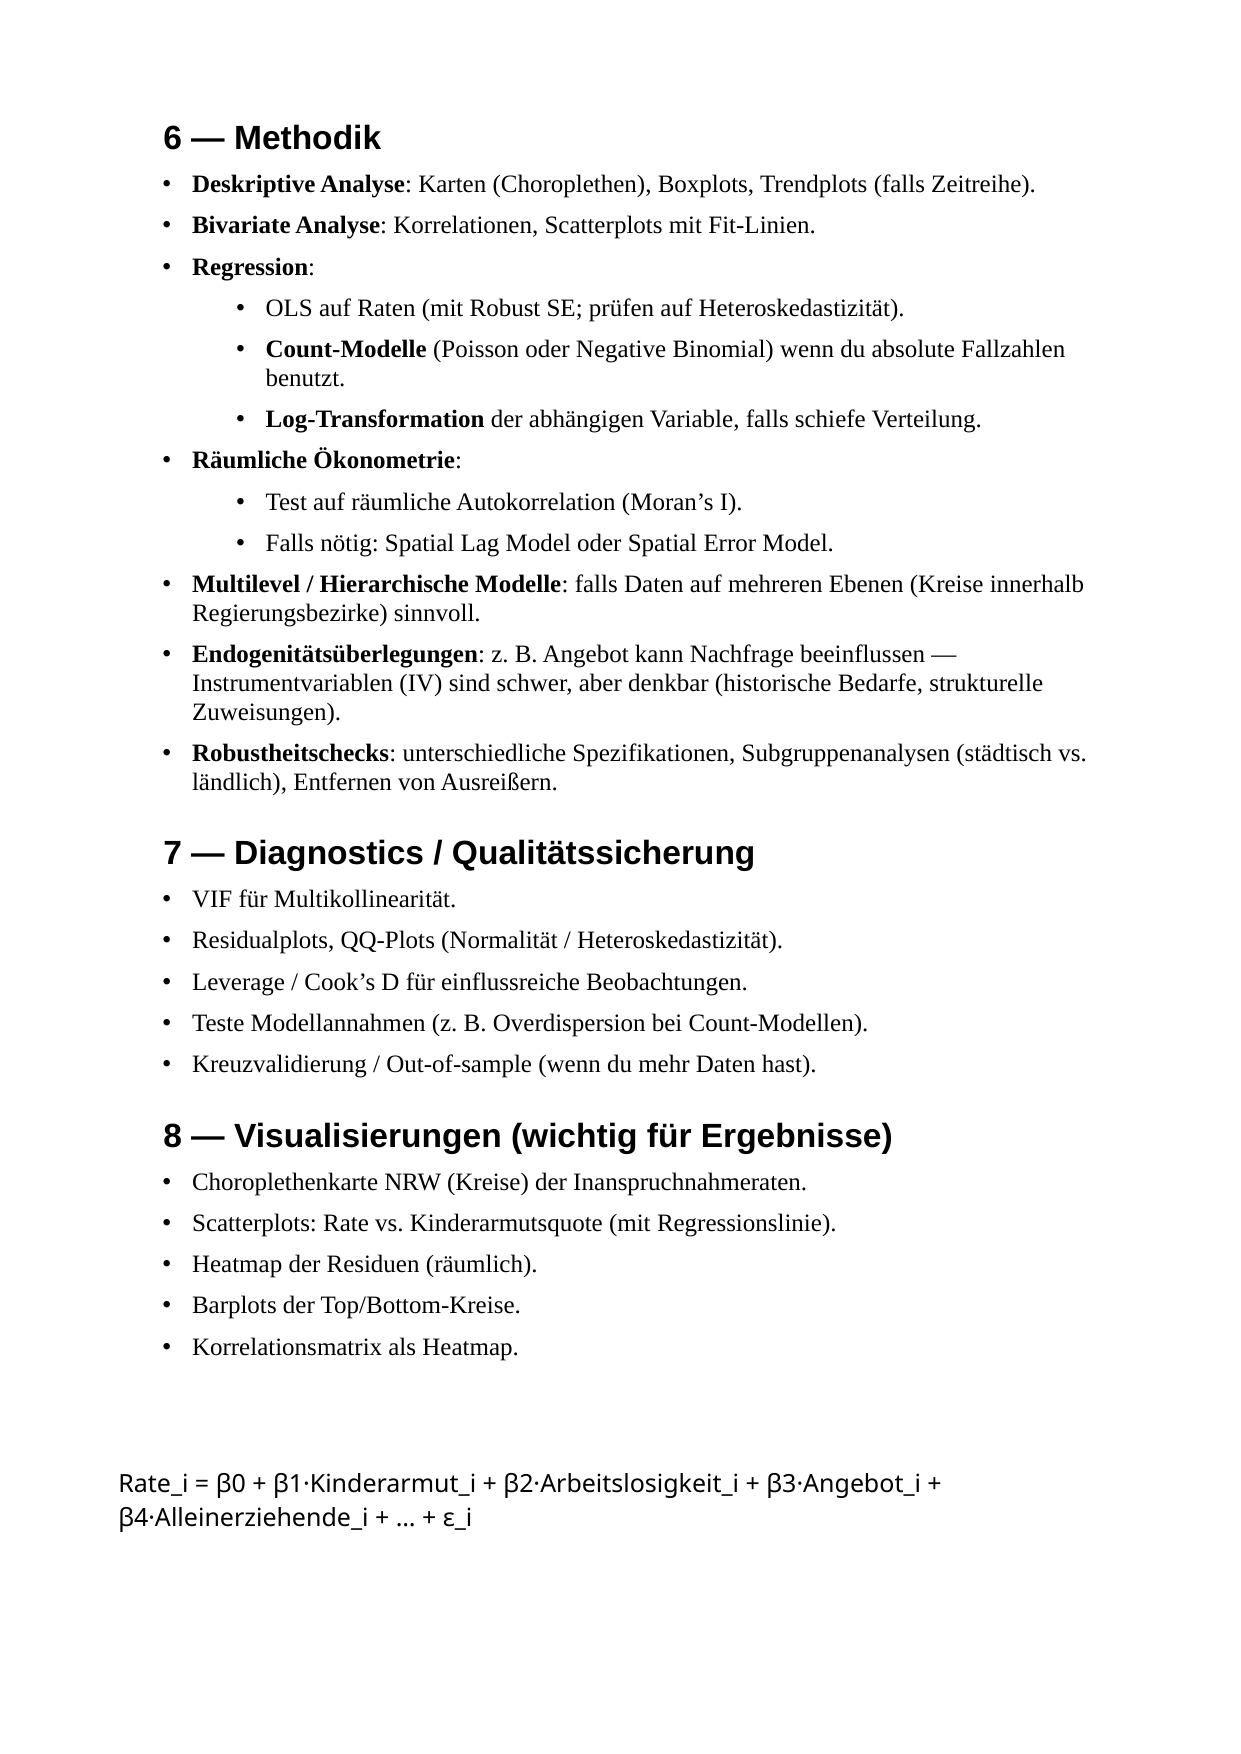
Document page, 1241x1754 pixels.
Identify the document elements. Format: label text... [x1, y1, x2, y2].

list Teste Modellannahmen (z. B. Overdispersion bei Count-Modellen). [162, 1008, 1122, 1037]
subtitle 6 — Methodik [118, 118, 1122, 157]
subtitle 8 — Visualisierungen (wichtig für Ergebnisse) [118, 1115, 1122, 1154]
list Leverage / Cook’s D für einflussreiche Beobachtungen. [162, 967, 1122, 995]
list Regression: [162, 252, 1122, 281]
list Scatterplots: Rate vs. Kinderarmutsquote (mit Regressionslinie). [162, 1208, 1122, 1237]
list Kreuzvalidierung / Out-of-sample (wenn du mehr Daten hast). [162, 1049, 1122, 1078]
list Log-Transformation der abhängigen Variable, falls schiefe Verteilung. [236, 404, 1122, 433]
list Falls nötig: Spatial Lag Model oder Spatial Error Model. [236, 528, 1122, 557]
list Heatmap der Residuen (räumlich). [162, 1249, 1122, 1278]
list Robustheitschecks: unterschiedliche Spezifikationen, Subgruppenanalysen (städtisch vs. ländlich), Entfernen von Ausreißern. [162, 738, 1122, 796]
list Residualplots, QQ-Plots (Normalität / Heteroskedastizität). [162, 925, 1122, 954]
list Räumliche Ökonometrie: [162, 446, 1122, 474]
list Choroplethenkarte NRW (Kreise) der Inanspruchnahmeraten. [162, 1167, 1122, 1195]
list Bivariate Analyse: Korrelationen, Scatterplots mit Fit-Linien. [162, 211, 1122, 239]
list Barplots der Top/Bottom-Kreise. [162, 1290, 1122, 1319]
list Korrelationsmatrix als Heatmap. [162, 1332, 1122, 1360]
list Deskriptive Analyse: Karten (Choroplethen), Boxplots, Trendplots (falls Zeitreihe). [162, 169, 1122, 198]
text Rate_i = β0 + β1·Kinderarmut_i + β2·Arbeitslosigkeit_i + β3·Angebot_i + β4·Alleinerziehende_i + … + ε_i [118, 1466, 1122, 1534]
list Endogenitätsüberlegungen: z. B. Angebot kann Nachfrage beeinflussen — Instrumentvariablen (IV) sind schwer, aber denkbar (historische Bedarfe, strukturelle Zuweisungen). [162, 639, 1122, 726]
list OLS auf Raten (mit Robust SE; prüfen auf Heteroskedastizität). [236, 293, 1122, 322]
list Multilevel / Hierarchische Modelle: falls Daten auf mehreren Ebenen (Kreise innerhalb Regierungsbezirke) sinnvoll. [162, 569, 1122, 627]
subtitle 7 — Diagnostics / Qualitätssicherung [118, 833, 1122, 872]
list Test auf räumliche Autokorrelation (Moran’s I). [236, 487, 1122, 516]
list VIF für Multikollinearität. [162, 884, 1122, 913]
list Count-Modelle (Poisson oder Negative Binomial) wenn du absolute Fallzahlen benutzt. [236, 334, 1122, 392]
